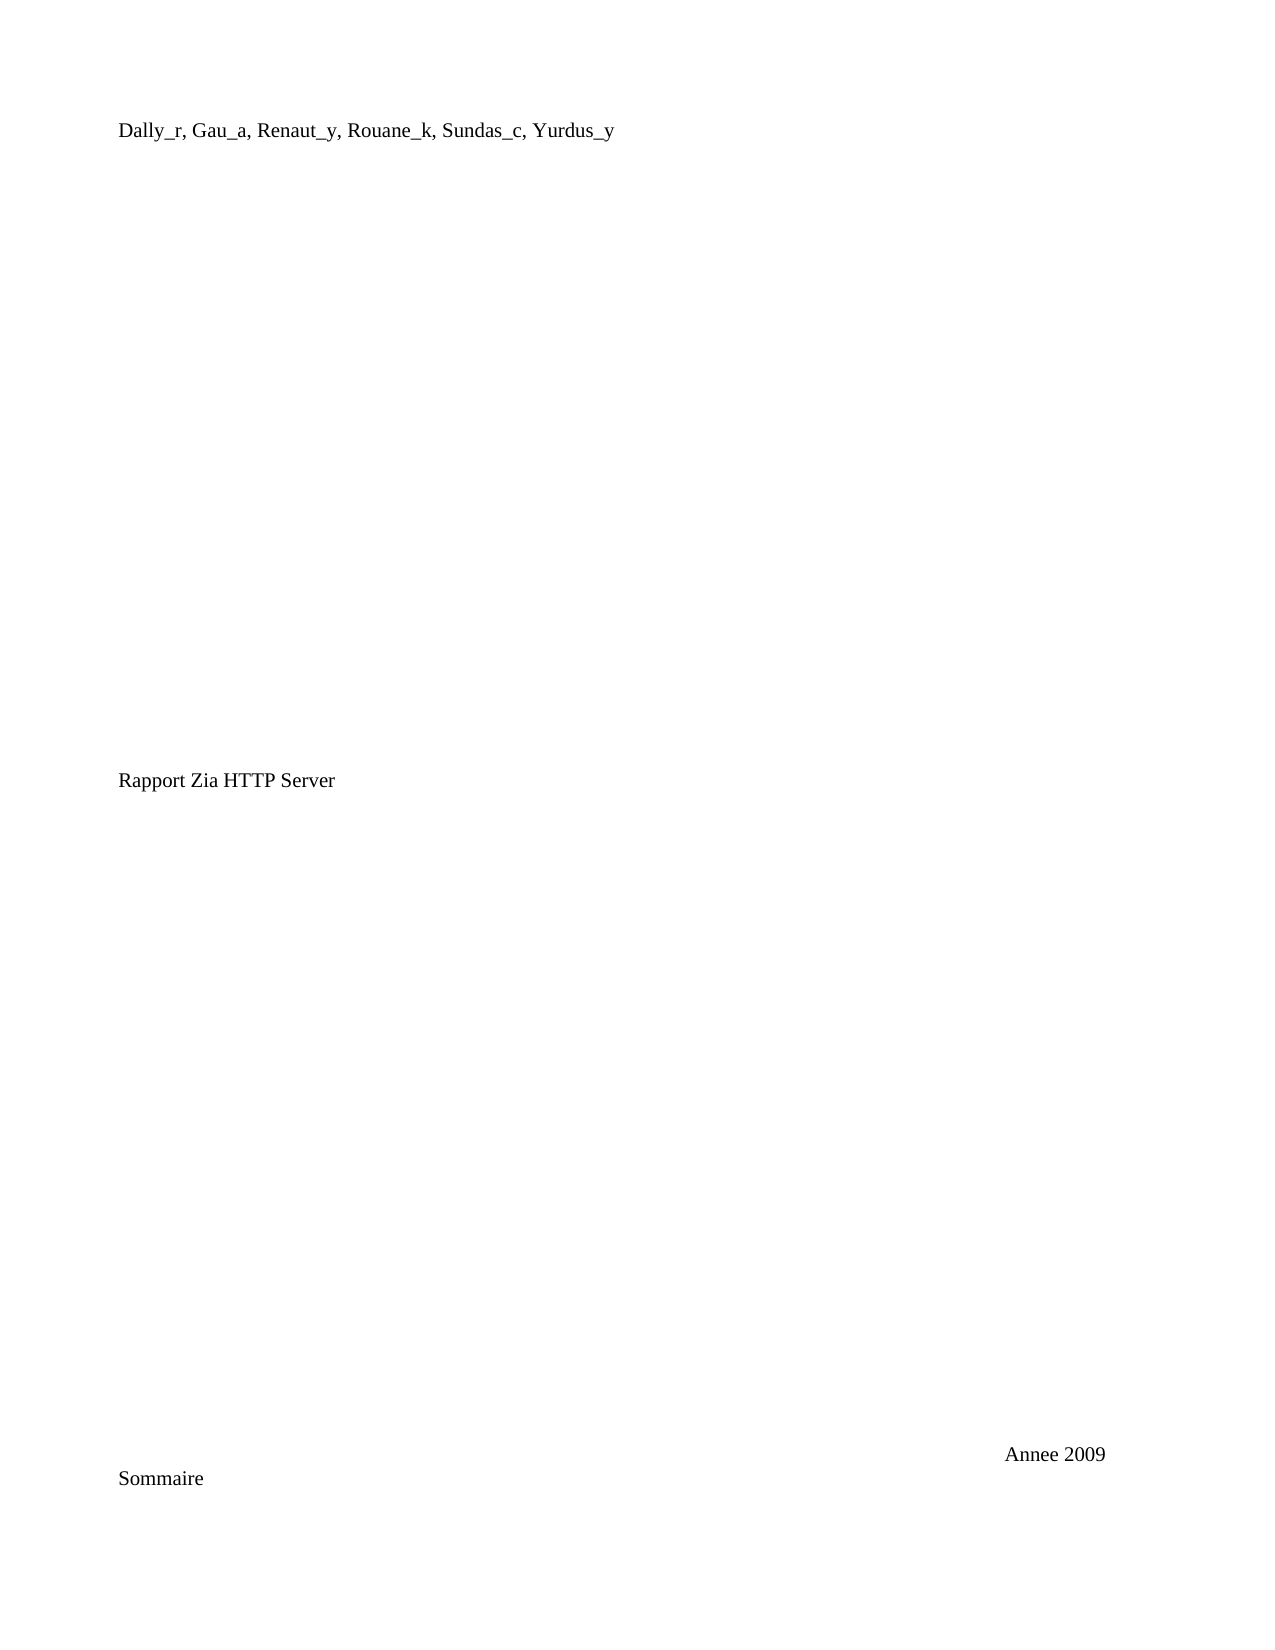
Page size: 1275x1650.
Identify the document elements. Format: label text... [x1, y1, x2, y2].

text Sommaire [118, 1466, 1157, 1490]
text Annee 2009 [118, 1442, 1157, 1466]
text Rapport Zia HTTP Server [118, 768, 1157, 792]
text Dally_r, Gau_a, Renaut_y, Rouane_k, Sundas_c, Yurdus_y [118, 118, 1157, 142]
